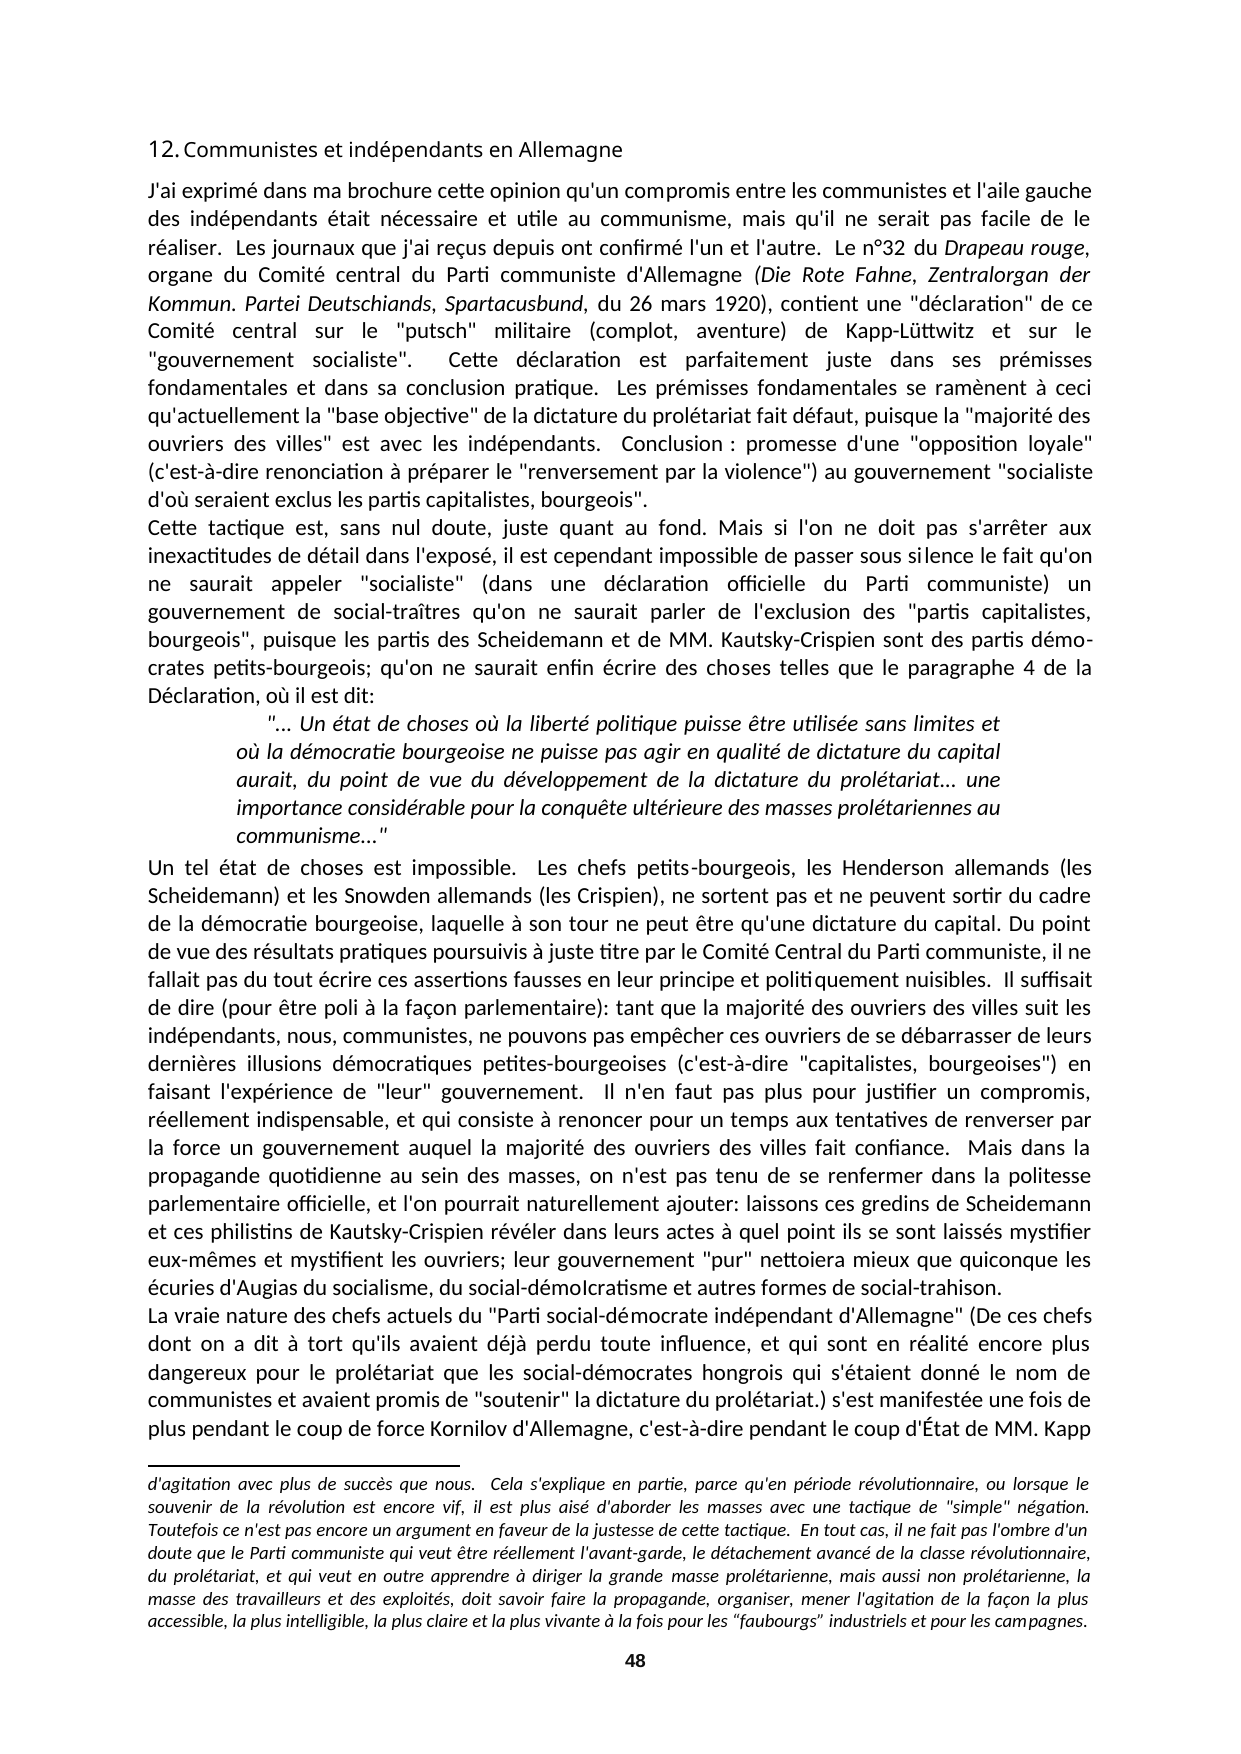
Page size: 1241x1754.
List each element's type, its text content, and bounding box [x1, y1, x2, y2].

text Un tel état de choses est impossible. Les chefs petits­-bourgeois, les Henderson allemands (les Scheidemann) et les Snowden allemands (les Crispien), ne sortent pas et ne peuvent sortir du cadre de la démocratie bourgeoise, laquelle à son tour ne peut être qu'une dictature du capital. Du point de vue des résultats pratiques poursuivis à juste titre par le Comité Central du Parti communiste, il ne fallait pas du tout écrire ces assertions fausses en leur principe et politi­quement nuisibles. Il suffisait de dire (pour être poli à la façon parlementaire): tant que la majorité des ouvriers des villes suit les indépendants, nous, communistes, ne pouvons pas empêcher ces ouvriers de se débarrasser de leurs derniè­res illusions démocratiques petites-bourgeoises (c'est-à-dire "capitalistes, bourgeoises") en faisant l'expérience de "leur" gouvernement. Il n'en faut pas plus pour justifier un compromis, réellement indispensable, et qui consiste à renoncer pour un temps aux tentatives de renverser par la force un gouvernement auquel la majorité des ouvriers des villes fait confiance. Mais dans la propagande quotidienne au sein des masses, on n'est pas tenu de se renfermer dans la politesse parlementaire officielle, et l'on pourrait naturellement ajouter: laissons ces gredins de Scheidemann et ces philistins de Kautsky-Crispien révéler dans leurs actes à quel point ils se sont laissés mystifier eux-mêmes et mystifient les ouvriers; leur gouvernement "pur" nettoiera mieux que quiconque les écuries d'Augias du socialisme, du social-démo­Icratisme et autres formes de social-trahison. [148, 853, 1093, 1302]
subtitle Communistes et indépendants en Allemagne [148, 133, 1093, 164]
text "... Un état de choses où la liberté politique puisse être utilisée sans limites et où la démocratie bourgeoise ne puisse pas agir en qualité de dictature du capital aurait, du point de vue du développement de la dictature du prolétariat... une importance considérable pour la conquête ultérieure des masses prolétariennes au communisme..." [236, 709, 1004, 849]
text Cette tactique est, sans nul doute, juste quant au fond. Mais si l'on ne doit pas s'arrêter aux inexactitudes de détail dans l'exposé, il est cependant impossible de passer sous si­lence le fait qu'on ne saurait appeler "socialiste" (dans une déclaration officielle du Parti communiste) un gouvernement de social-traîtres qu'on ne saurait parler de l'exclusion des "partis capitalistes, bourgeois", puisque les partis des Schei­demann et de MM. Kautsky-Crispien sont des partis démo­crates petits-bourgeois; qu'on ne saurait enfin écrire des cho­ses telles que le paragraphe 4 de la Déclaration, où il est dit: [148, 513, 1093, 709]
text La vraie nature des chefs actuels du "Parti social-dé­mocrate indépendant d'Allemagne" (De ces chefs dont on a dit à tort qu'ils avaient déjà perdu toute influence, et qui sont en réalité encore plus dangereux pour le prolétariat que les social-démocrates hongrois qui s'étaient donné le nom de communistes et avaient promis de "soutenir" la dictature du prolétariat.) s'est manifestée une fois de plus pendant le coup de force Kornilov d'Allemagne, c'est-à-dire pendant le coup d'État de MM. Kapp et Lüttwitz. Nous en trouvons une image réduite, mais saisissante, dans les petits articles de Karl Kautsky : "Heures décisives" (Entscbei­dende Stunden) dans Freiheit (Liberté, organe des indé­pendants) du 30 mars 1920 et d'Arthur Crispien: "De la si­tuation politique" (ibid., 14 avril 1920). Ces messieurs ne savent pas du tout penser ni raisonner en révolutionnaires. Ce sont des démocrates petits-bourgeois pleurards, mille fois plus dangereux pour le prolétariat s'ils se déclarent partisans du pouvoir des Soviets et de la dictature du prolétariat, car, dans la pratique, ils ne manqueront pas de commettre, à cha­que instant difficile et dangereux, une trahison tout en demeurant "très sincèrement" convaincus qu'ils aident le pro­létariat. Les social-démocrates de Hongrie, qui s'étaient bap­tisés communistes, entendaient eux aussi "aider" le proléta­riat, quand, par lâcheté et veulerie, ils jugèrent désespérée la situation du pouvoir des Soviets en Hongrie, et se mirent à pleurnicher devant les agents des capitalistes et des bour­reaux de l'Entente. [148, 1302, 1093, 1442]
text J'ai exprimé dans ma brochure cette opinion qu'un com­promis entre les communistes et l'aile gauche des indépen­dants était nécessaire et utile au communisme, mais qu'il ne serait pas facile de le réaliser. Les journaux que j'ai reçus depuis ont confirmé l'un et l'autre. Le n°32 du Drapeau rouge, organe du Comité central du Parti communiste d'Allemagne (Die Rote Fahne, Zentralorgan der Kommun. Partei Deutschiands, Spartacusbund, du 26 mars 1920), con­tient une "déclaration" de ce Comité central sur le "putsch" militaire (complot, aventure) de Kapp-Lüttwitz et sur le "gouvernement socialiste". Cette déclaration est parfaite­ment juste dans ses prémisses fondamentales et dans sa con­clusion pratique. Les prémisses fondamentales se ramènent à ceci qu'actuellement la "base objective" de la dictature du prolétariat fait défaut, puisque la "majorité des ouvriers des villes" est avec les indépendants. Conclusion : promesse d'une "opposition loyale" (c'est-à-dire renonciation à prépa­rer le "renversement par la violence") au gouvernement "so­cialiste d'où seraient exclus les partis capitalistes, bourgeois". [148, 177, 1093, 513]
text d'agitation avec plus de succès que nous. Cela s'explique en partie, parce qu'en période révolutionnaire, ou lorsque le souvenir de la révolution est encore vif, il est plus aisé d'aborder les masses avec une tactique de "simple" négation. Toutefois ce n'est pas encore un argument en faveur de la justesse de cette tactique. En tout cas, il ne fait pas l'ombre d'un doute que le Parti communiste qui veut être réelle­ment l'avant-garde, le détachement avancé de la classe révolutionnaire, du prolétariat, et qui veut en outre apprendre à diriger la grande masse prolétarienne, mais aussi non prolétarienne, la masse des travailleurs et des exploités, doit savoir faire la propagande, organiser, mener l'agitation de la façon la plus accessible, la plus intelligible, la plus claire et la plus vivante à la fois pour les “faubourgs” industriels et pour les cam­pagnes. [148, 1472, 1093, 1632]
